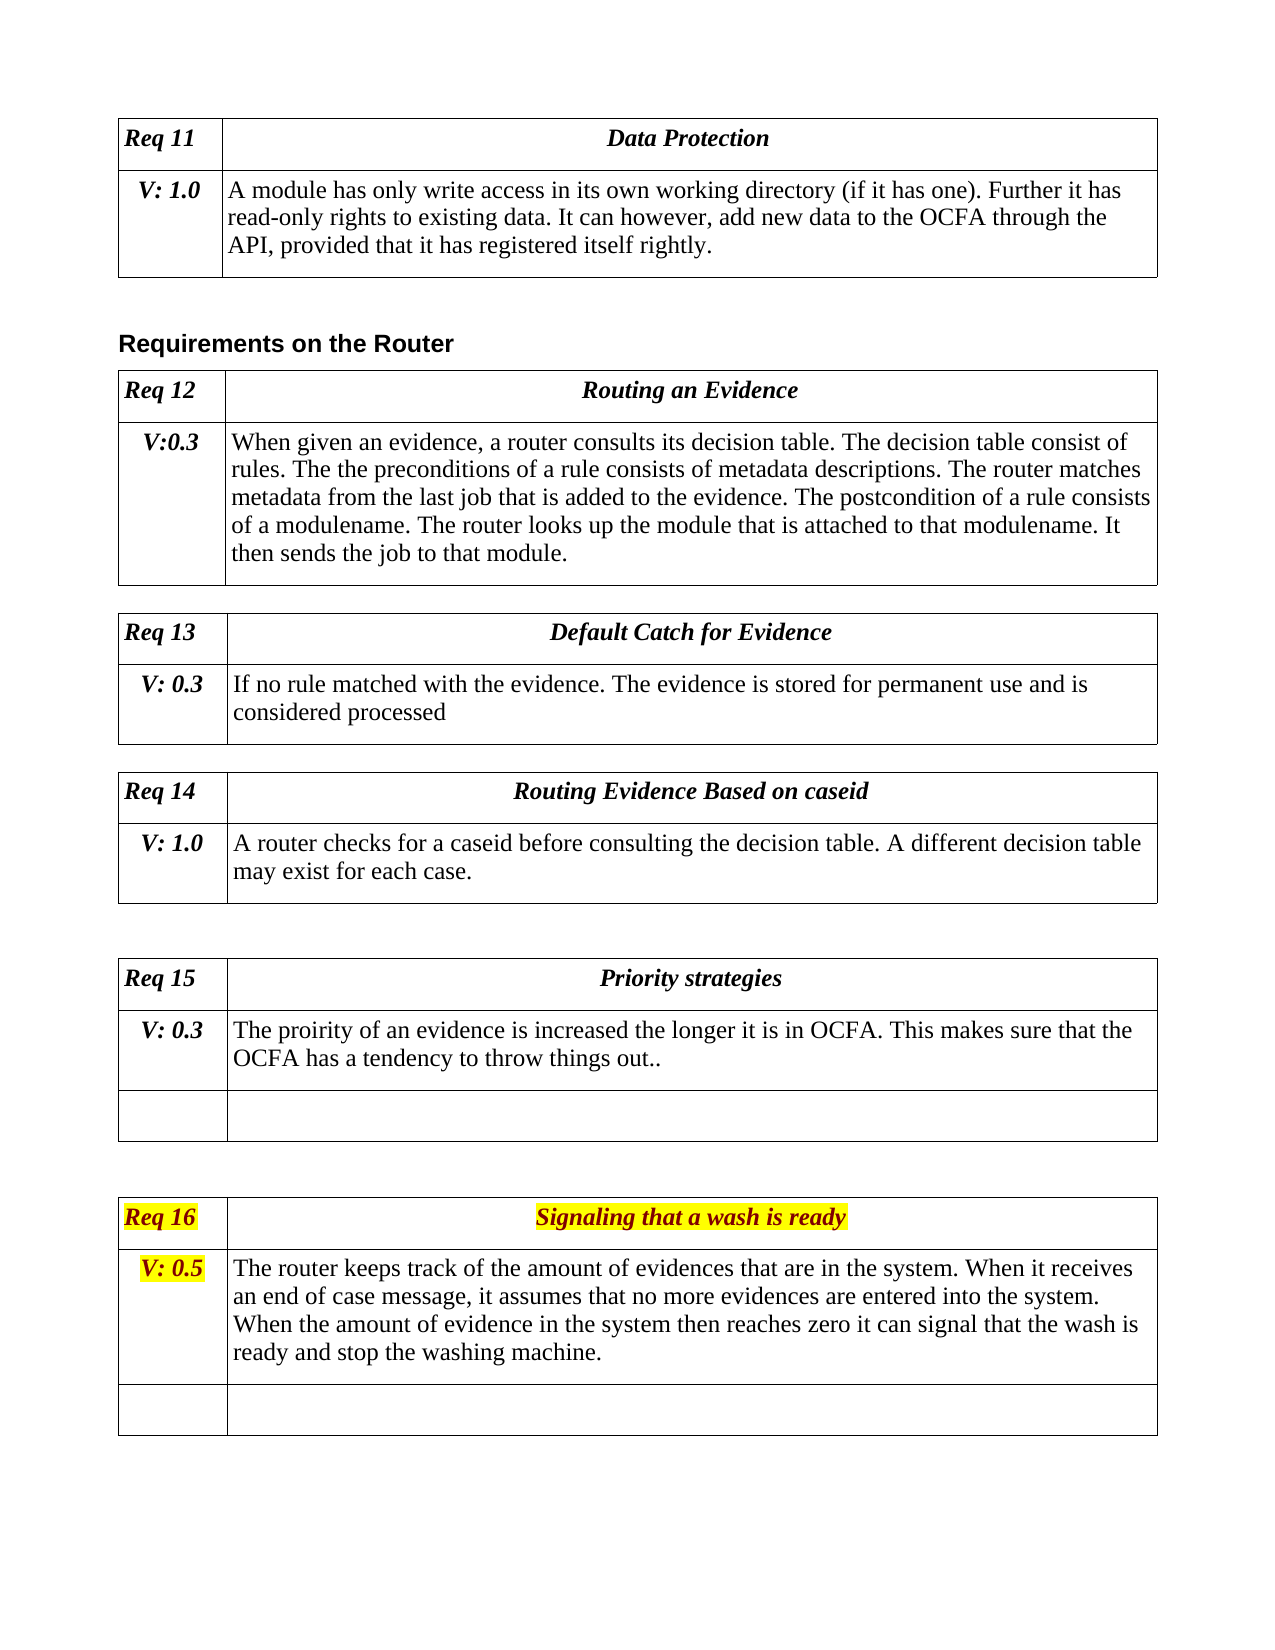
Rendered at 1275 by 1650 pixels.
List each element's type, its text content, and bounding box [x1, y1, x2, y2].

table_cell If no rule matched with the evidence. The evidence is stored for permanent use and is considered processed [228, 665, 1157, 744]
table_header Req 13 [119, 614, 227, 664]
table_header Signaling that a wash is ready [228, 1198, 1157, 1249]
table_header Req 14 [119, 773, 227, 823]
table_header Req 12 [119, 371, 225, 422]
table_header Routing Evidence Based on caseid [228, 773, 1157, 823]
table_cell The proirity of an evidence is increased the longer it is in OCFA. This makes sure that the OCFA has a tendency to throw things out.. [228, 1011, 1157, 1089]
table_cell When given an evidence, a router consults its decision table. The decision table consist of rules. The the preconditions of a rule consists of metadata descriptions. The router matches metadata from the last job that is added to the evidence. The postcondition of a rule consists of a modulename. The router looks up the module that is attached to that modulename. It then sends the job to that module. [226, 423, 1157, 585]
table_cell V: 0.5 [119, 1250, 227, 1383]
table_cell [119, 1385, 227, 1435]
table_cell [119, 1091, 227, 1141]
table_cell The router keeps track of the amount of evidences that are in the system. When it receives an end of case message, it assumes that no more evidences are entered into the system. When the amount of evidence in the system then reaches zero it can signal that the wash is ready and stop the washing machine. [228, 1250, 1157, 1383]
table_cell V: 0.3 [119, 665, 227, 744]
subtitle Requirements on the Router [118, 330, 1157, 358]
table_header Req 15 [119, 959, 227, 1010]
table_header Default Catch for Evidence [228, 614, 1157, 664]
table_header Req 11 [119, 119, 222, 170]
table_cell [228, 1385, 1157, 1435]
table_header Priority strategies [228, 959, 1157, 1010]
table_cell A module has only write access in its own working directory (if it has one). Further it has read-only rights to existing data. It can however, add new data to the OCFA through the API, provided that it has registered itself rightly. [223, 171, 1157, 277]
table_cell V:0.3 [119, 423, 225, 585]
table_header Req 16 [119, 1198, 227, 1249]
table_header Data Protection [223, 119, 1157, 170]
table_cell A router checks for a caseid before consulting the decision table. A different decision table may exist for each case. [228, 824, 1157, 903]
table_cell V: 1.0 [119, 824, 227, 903]
table_cell V: 0.3 [119, 1011, 227, 1089]
table_header Routing an Evidence [226, 371, 1157, 422]
table_cell V: 1.0 [119, 171, 222, 277]
table_cell [228, 1091, 1157, 1141]
